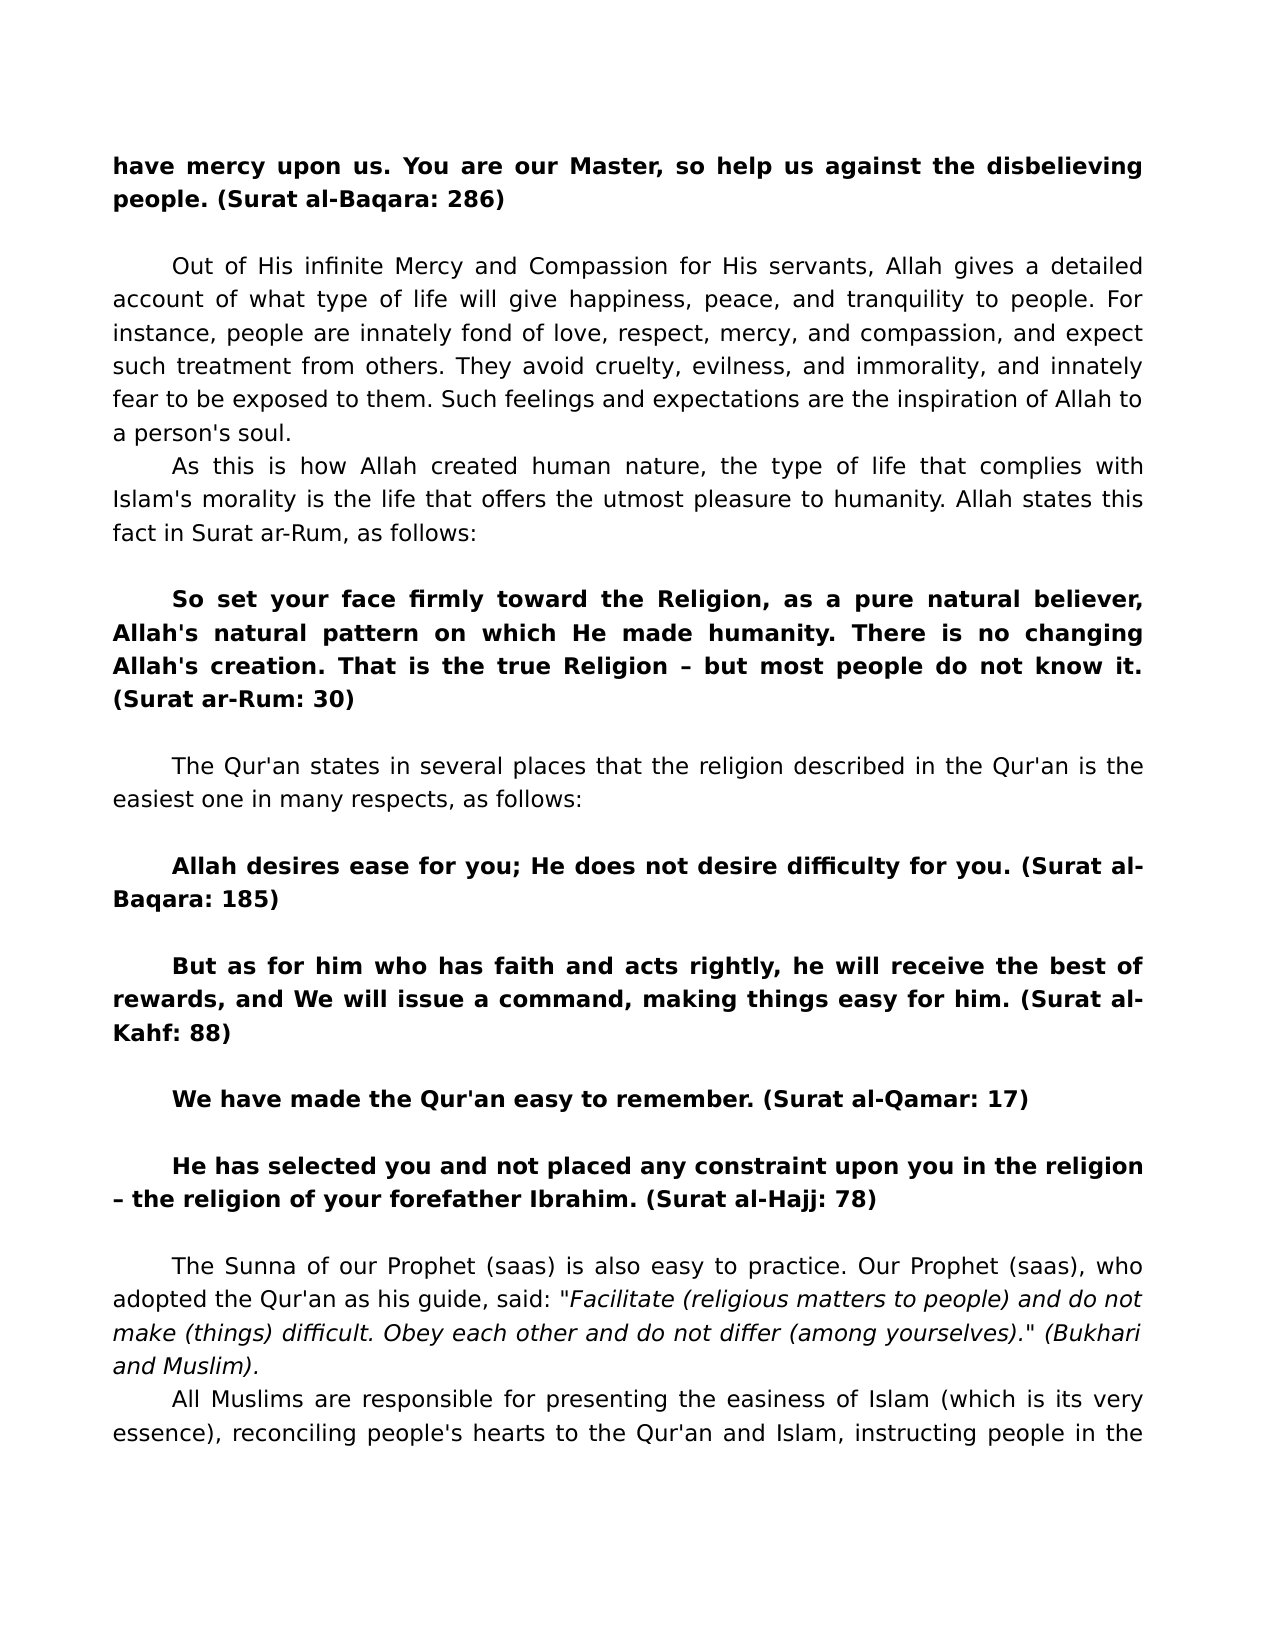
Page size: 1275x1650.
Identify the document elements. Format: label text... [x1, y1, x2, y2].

text He has selected you and not placed any constraint upon you in the religion – the religion of your forefather Ibrahim. (Surat al-Hajj: 78) [112, 1148, 1145, 1214]
text Out of His infinite Mercy and Compassion for His servants, Allah gives a detailed account of what type of life will give happiness, peace, and tranquility to people. For instance, people are innately fond of love, respect, mercy, and compassion, and expect such treatment from others. They avoid cruelty, evilness, and immorality, and innately fear to be exposed to them. Such feelings and expectations are the inspiration of Allah to a person's soul. [112, 248, 1145, 448]
text have mercy upon us. You are our Master, so help us against the disbelieving people. (Surat al-Baqara: 286) [112, 148, 1145, 214]
text All Muslims are responsible for presenting the easiness of Islam (which is its very essence), reconciling people's hearts to the Qur'an and Islam, instructing people in the [112, 1381, 1145, 1448]
text The Sunna of our Prophet (saas) is also easy to practice. Our Prophet (saas), who adopted the Qur'an as his guide, said: "Facilitate (religious matters to people) and do not make (things) difficult. Obey each other and do not differ (among yourselves)." (Bukhari and Muslim). [112, 1248, 1145, 1381]
text The Qur'an states in several places that the religion described in the Qur'an is the easiest one in many respects, as follows: [112, 748, 1145, 814]
text But as for him who has faith and acts rightly, he will receive the best of rewards, and We will issue a command, making things easy for him. (Surat al-Kahf: 88) [112, 948, 1145, 1048]
text So set your face firmly toward the Religion, as a pure natural believer, Allah's natural pattern on which He made humanity. There is no changing Allah's creation. That is the true Religion – but most people do not know it. (Surat ar-Rum: 30) [112, 581, 1145, 714]
text As this is how Allah created human nature, the type of life that complies with Islam's morality is the life that offers the utmost pleasure to humanity. Allah states this fact in Surat ar-Rum, as follows: [112, 448, 1145, 548]
text We have made the Qur'an easy to remember. (Surat al-Qamar: 17) [112, 1081, 1145, 1114]
text Allah desires ease for you; He does not desire difficulty for you. (Surat al-Baqara: 185) [112, 848, 1145, 914]
